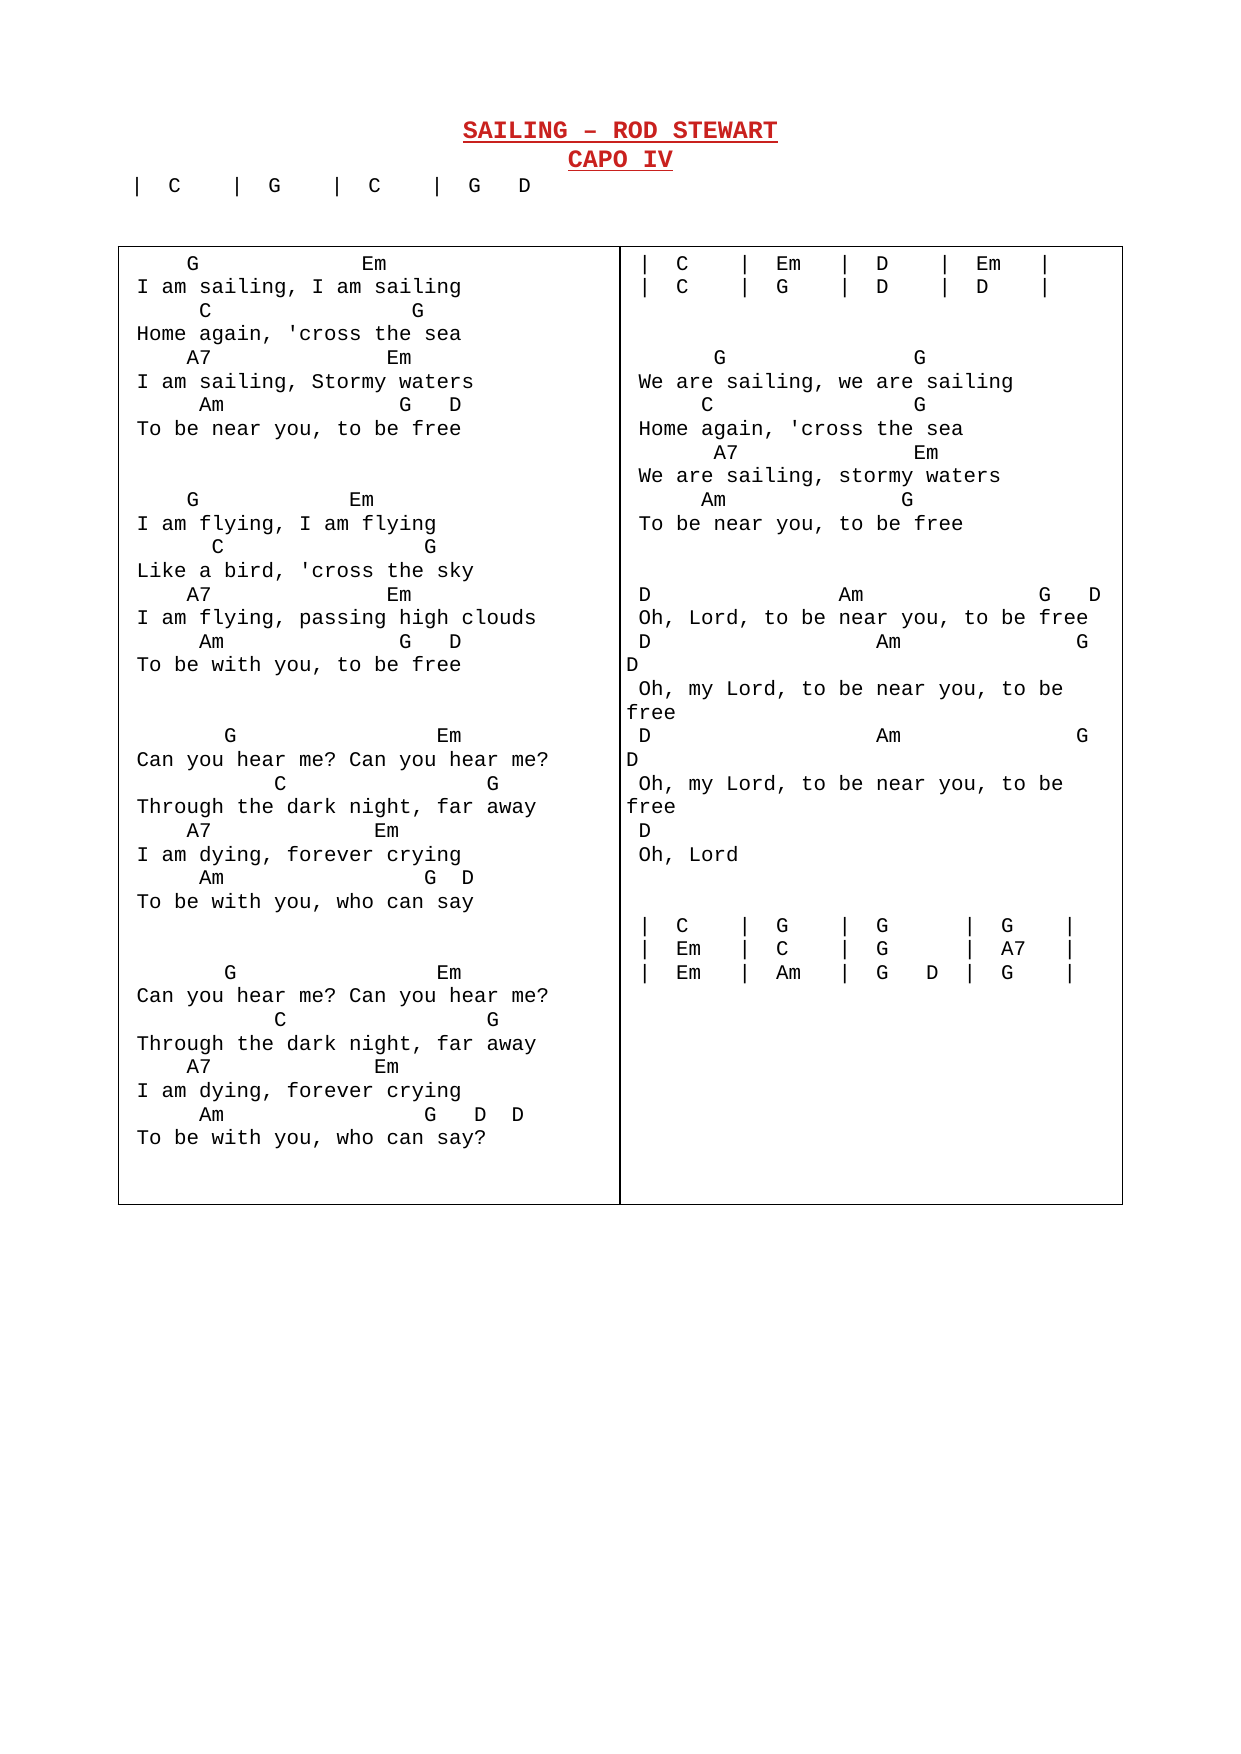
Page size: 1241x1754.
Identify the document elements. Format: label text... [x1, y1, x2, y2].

text | C | G | C | G D [118, 175, 1122, 198]
table_header G Em I am sailing, I am sailing C G Home again, 'cross the sea A7 Em I am sailing, Stormy waters Am G D To be near you, to be free G Em I am flying, I am flying C G Like a bird, 'cross the sky A7 Em I am flying, passing high clouds Am G D To be with you, to be free G Em Can you hear me? Can you hear me? C G Through the dark night, far away A7 Em I am dying, forever crying Am G D To be with you, who can say G Em Can you hear me? Can you hear me? C G Through the dark night, far away A7 Em I am dying, forever crying Am G D D To be with you, who can say? [119, 247, 619, 1204]
text SAILING – ROD STEWART [118, 118, 1122, 146]
table_header | C | Em | D | Em | | C | G | D | D | G G We are sailing, we are sailing C G Home again, 'cross the sea A7 Em We are sailing, stormy waters Am G To be near you, to be free D Am G D Oh, Lord, to be near you, to be free D Am G D Oh, my Lord, to be near you, to be free D Am G D Oh, my Lord, to be near you, to be free D Oh, Lord | C | G | G | G | | Em | C | G | A7 | | Em | Am | G D | G | [621, 247, 1122, 1204]
text CAPO IV [118, 146, 1122, 175]
